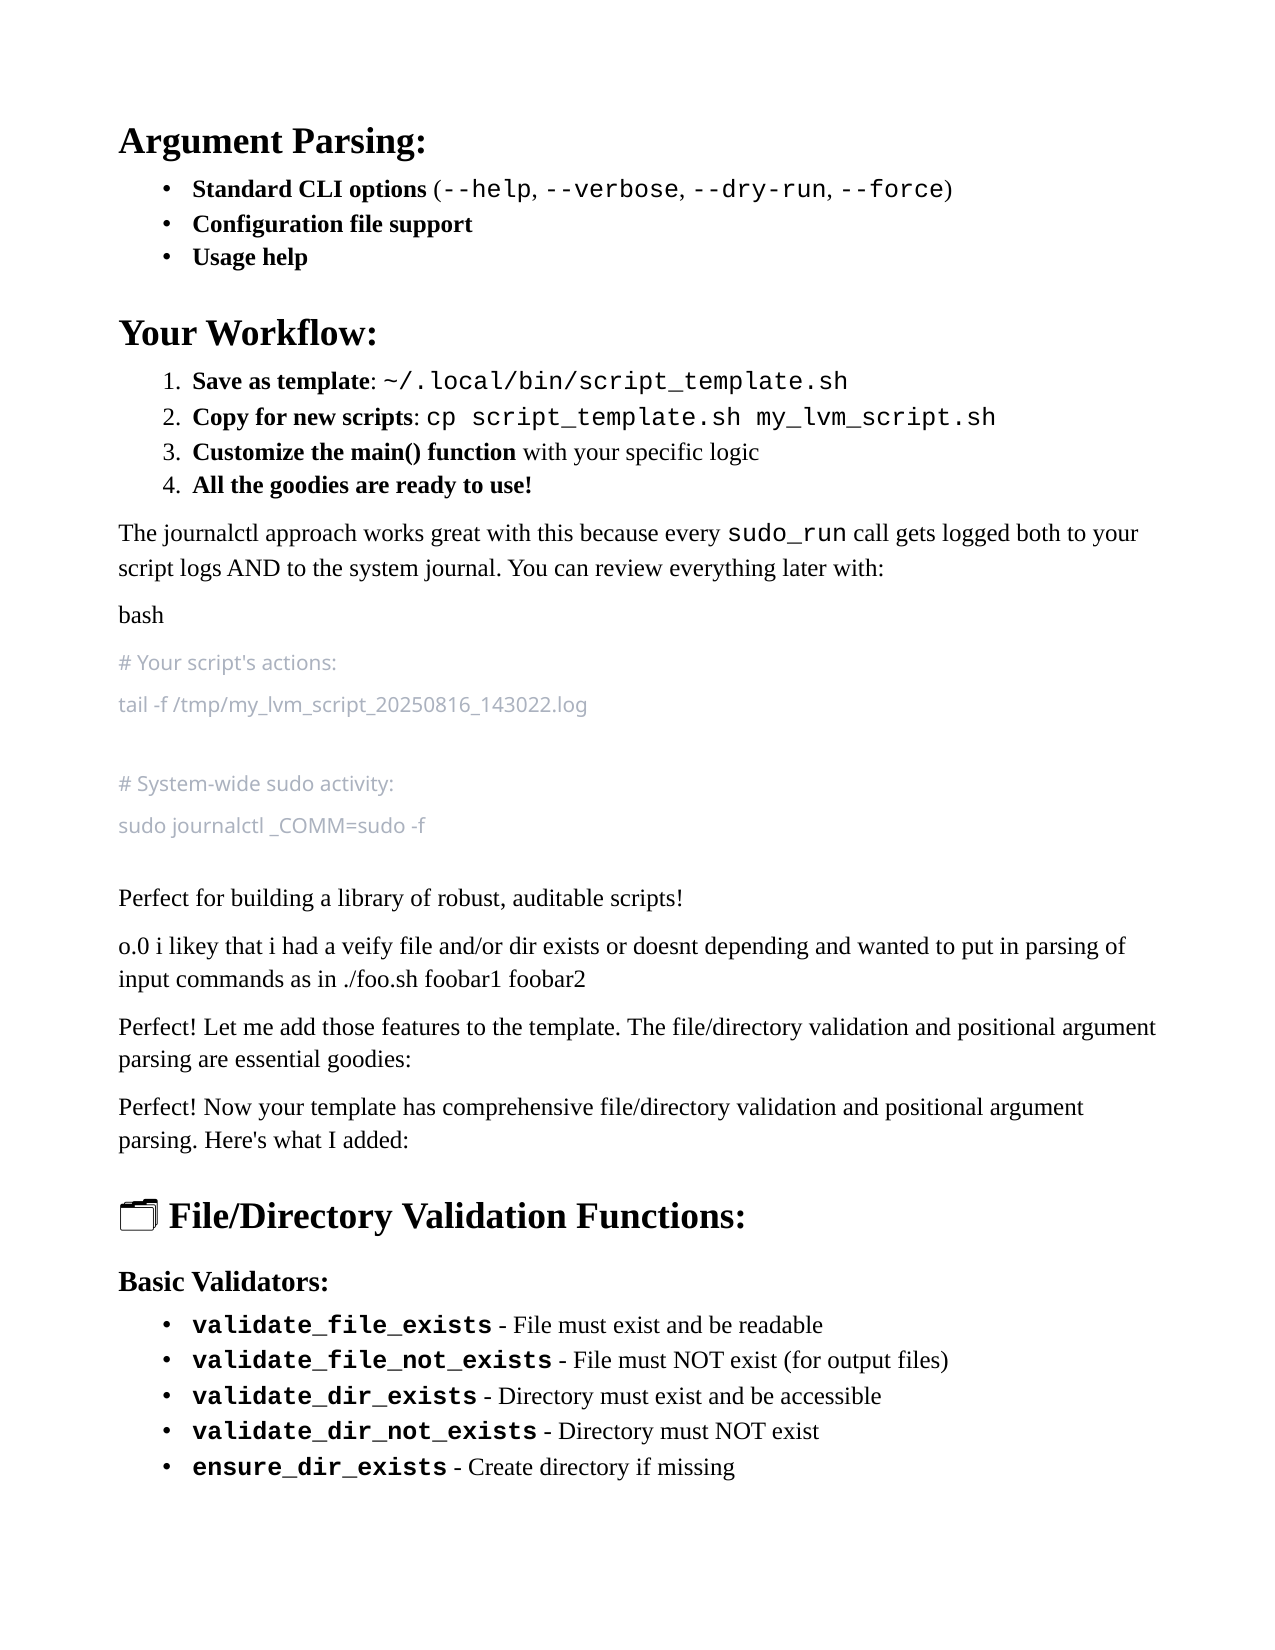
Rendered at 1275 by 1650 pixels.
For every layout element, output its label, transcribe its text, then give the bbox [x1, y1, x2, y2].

list Configuration file support [162, 209, 1157, 238]
list validate_file_exists - File must exist and be readable [162, 1310, 1157, 1341]
text Perfect! Let me add those features to the template. The file/directory validation and positional argument parsing are essential goodies: [118, 1012, 1157, 1073]
text Perfect for building a library of robust, auditable scripts! [118, 883, 1157, 912]
list All the goodies are ready to use! [162, 470, 1157, 499]
subtitle 🗂️ File/Directory Validation Functions: [118, 1194, 1157, 1237]
subtitle Argument Parsing: [118, 118, 1157, 161]
text o.0 i likey that i had a veify file and/or dir exists or doesnt depending and wanted to put in parsing of input commands as in ./foo.sh foobar1 foobar2 [118, 931, 1157, 993]
list validate_dir_not_exists - Directory must NOT exist [162, 1416, 1157, 1447]
list Standard CLI options (--help, --verbose, --dry-run, --force) [162, 174, 1157, 204]
text The journalctl approach works great with this because every sudo_run call gets logged both to your script logs AND to the system journal. You can review everything later with: [118, 518, 1157, 582]
list Customize the main() function with your specific logic [162, 437, 1157, 466]
list validate_dir_exists - Directory must exist and be accessible [162, 1381, 1157, 1412]
list Copy for new scripts: cp script_template.sh my_lvm_script.sh [162, 402, 1157, 432]
text Perfect! Now your template has comprehensive file/directory validation and positional argument parsing. Here's what I added: [118, 1092, 1157, 1154]
list Usage help [162, 242, 1157, 271]
text # Your script's actions: [118, 648, 1157, 676]
text # System-wide sudo activity: [118, 769, 1157, 797]
text sudo journalctl _COMM=sudo -f [118, 811, 1157, 840]
text bash [118, 600, 1157, 629]
text tail -f /tmp/my_lvm_script_20250816_143022.log [118, 691, 1157, 719]
list Save as template: ~/.local/bin/script_template.sh [162, 366, 1157, 397]
subtitle Basic Validators: [118, 1264, 1157, 1297]
list ensure_dir_exists - Create directory if missing [162, 1452, 1157, 1482]
subtitle Your Workflow: [118, 311, 1157, 354]
list validate_file_not_exists - File must NOT exist (for output files) [162, 1345, 1157, 1376]
